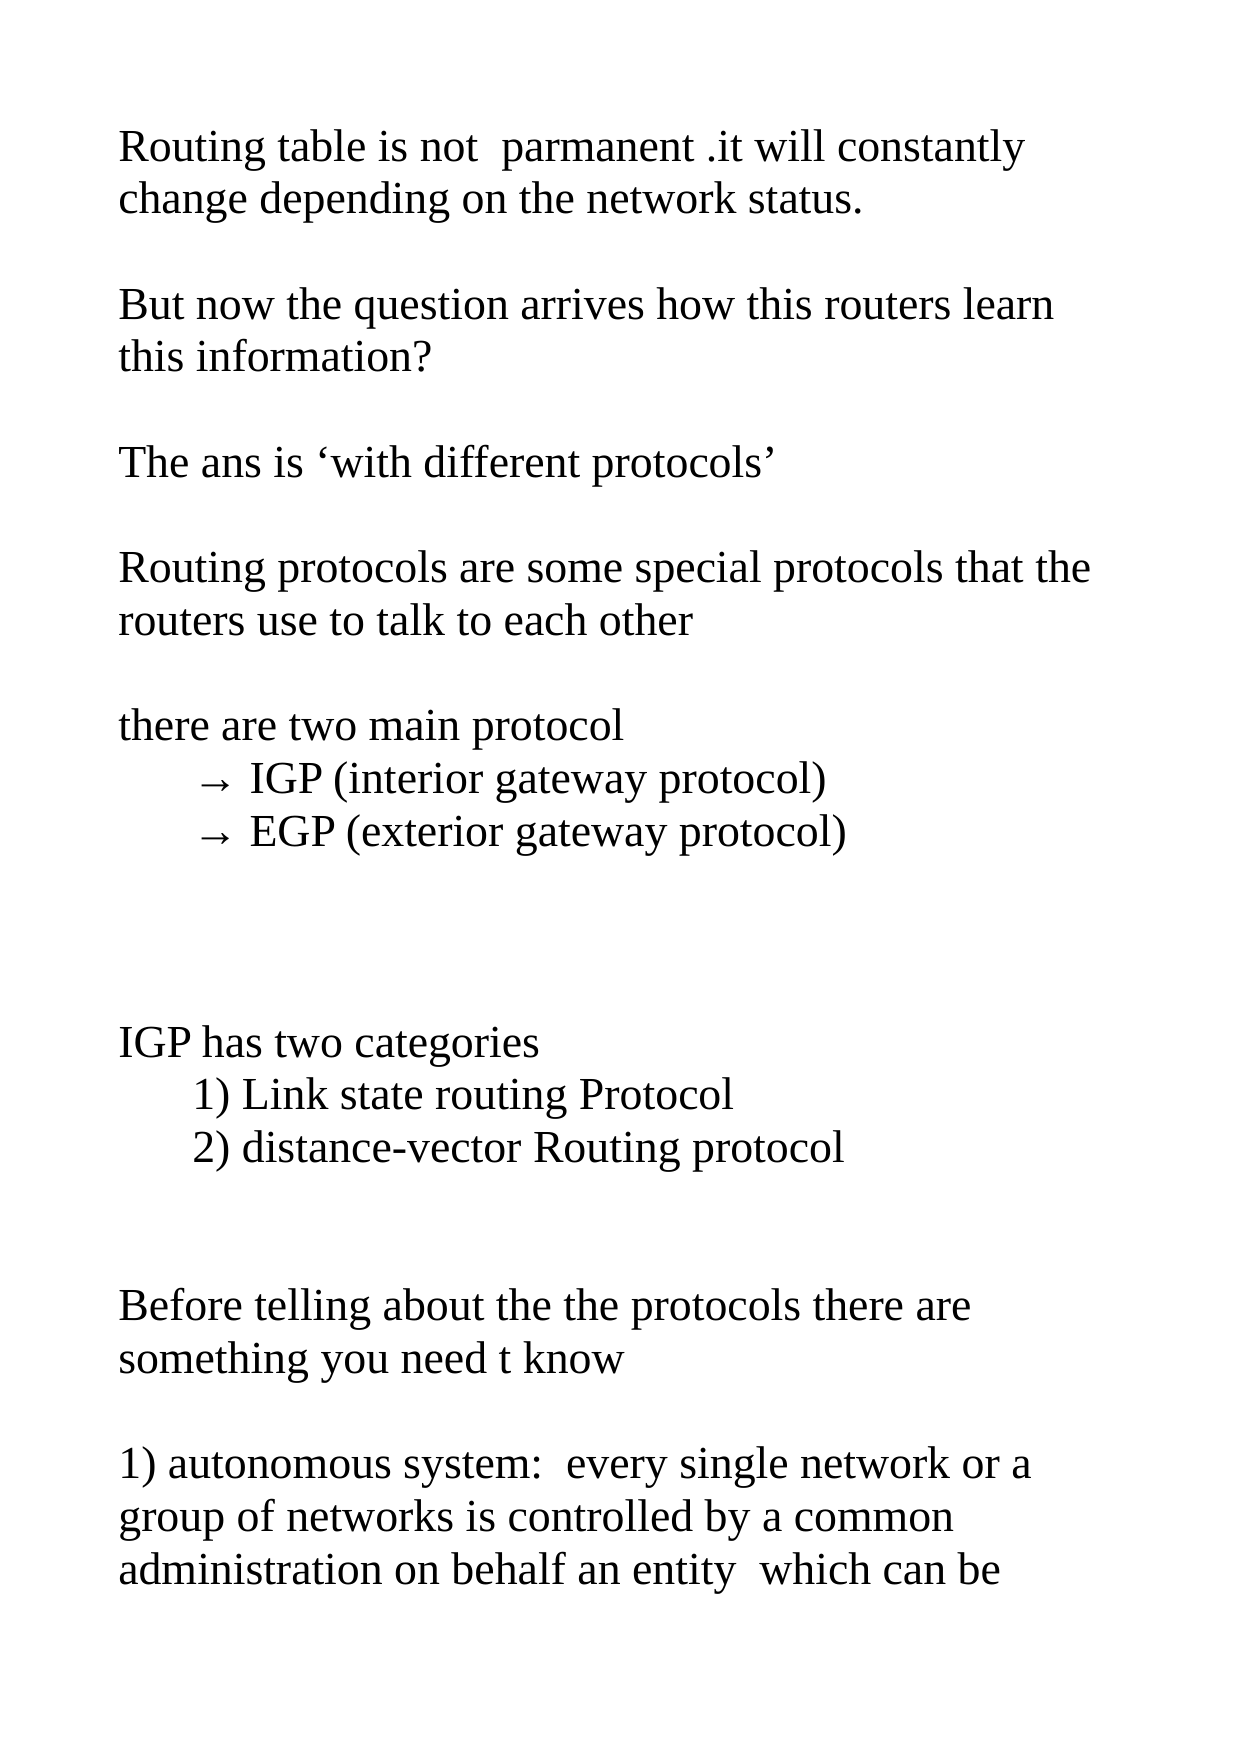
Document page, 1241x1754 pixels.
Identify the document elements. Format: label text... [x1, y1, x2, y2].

text IGP has two categories [118, 1014, 1122, 1067]
text → EGP (exterior gateway protocol) [118, 803, 1122, 856]
text 1) Link state routing Protocol [118, 1067, 1122, 1119]
text But now the question arrives how this routers learn this information? [118, 276, 1122, 382]
text Routing protocols are some special protocols that the routers use to talk to each other [118, 540, 1122, 645]
text there are two main protocol [118, 698, 1122, 751]
text 1) autonomous system: every single network or a group of networks is controlled by a common administration on behalf an entity which can be [118, 1436, 1122, 1594]
text The ans is ‘with different protocols’ [118, 434, 1122, 487]
text 2) distance-vector Routing protocol [118, 1119, 1122, 1172]
text Routing table is not parmanent .it will constantly change depending on the network status. [118, 118, 1122, 223]
text Before telling about the the protocols there are something you need t know [118, 1278, 1122, 1383]
text → IGP (interior gateway protocol) [118, 751, 1122, 803]
